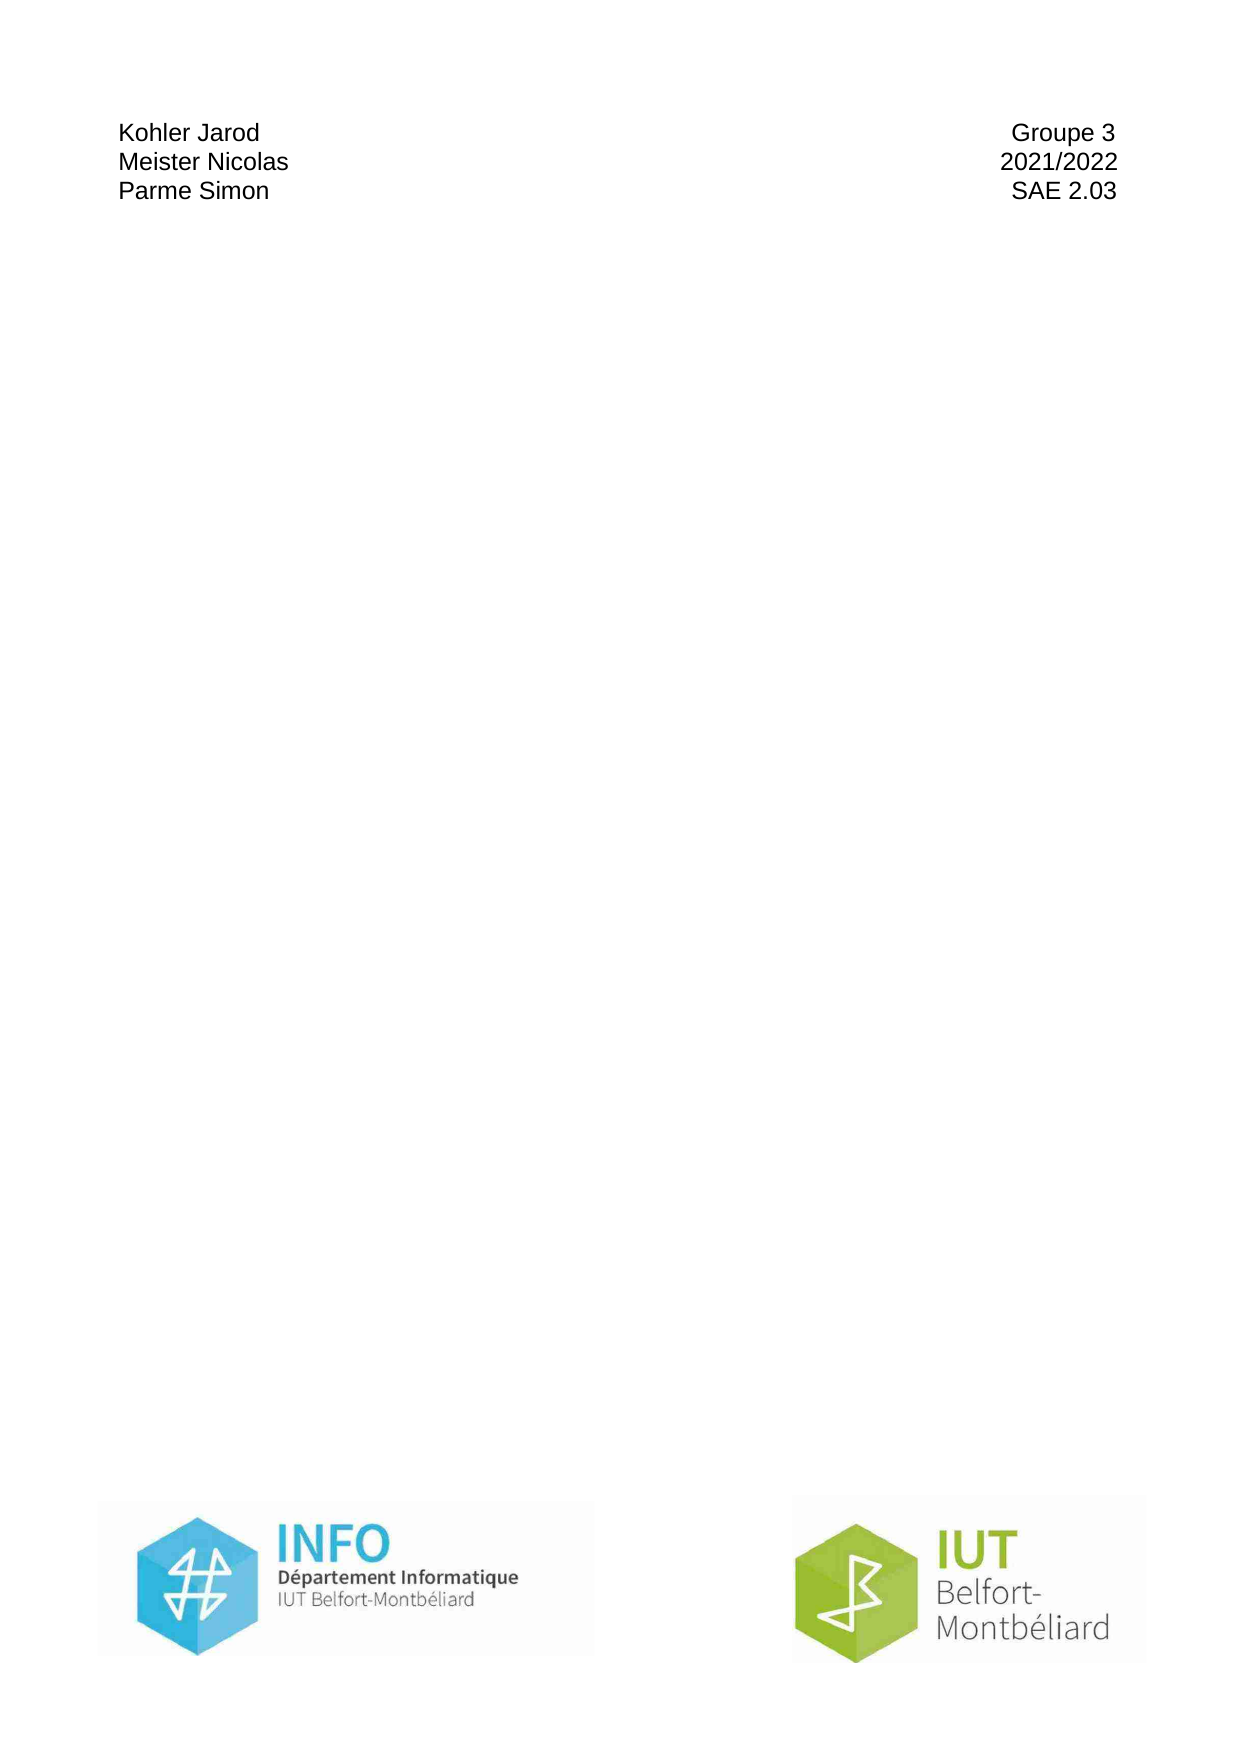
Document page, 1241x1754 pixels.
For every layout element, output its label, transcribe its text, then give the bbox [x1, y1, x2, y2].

picture [97, 1501, 595, 1656]
picture [791, 1495, 1147, 1663]
text Kohler Jarod Groupe 3 [118, 118, 1122, 147]
text Parme Simon SAE 2.03 [118, 176, 1122, 204]
text Meister Nicolas 2021/2022 [118, 147, 1122, 176]
